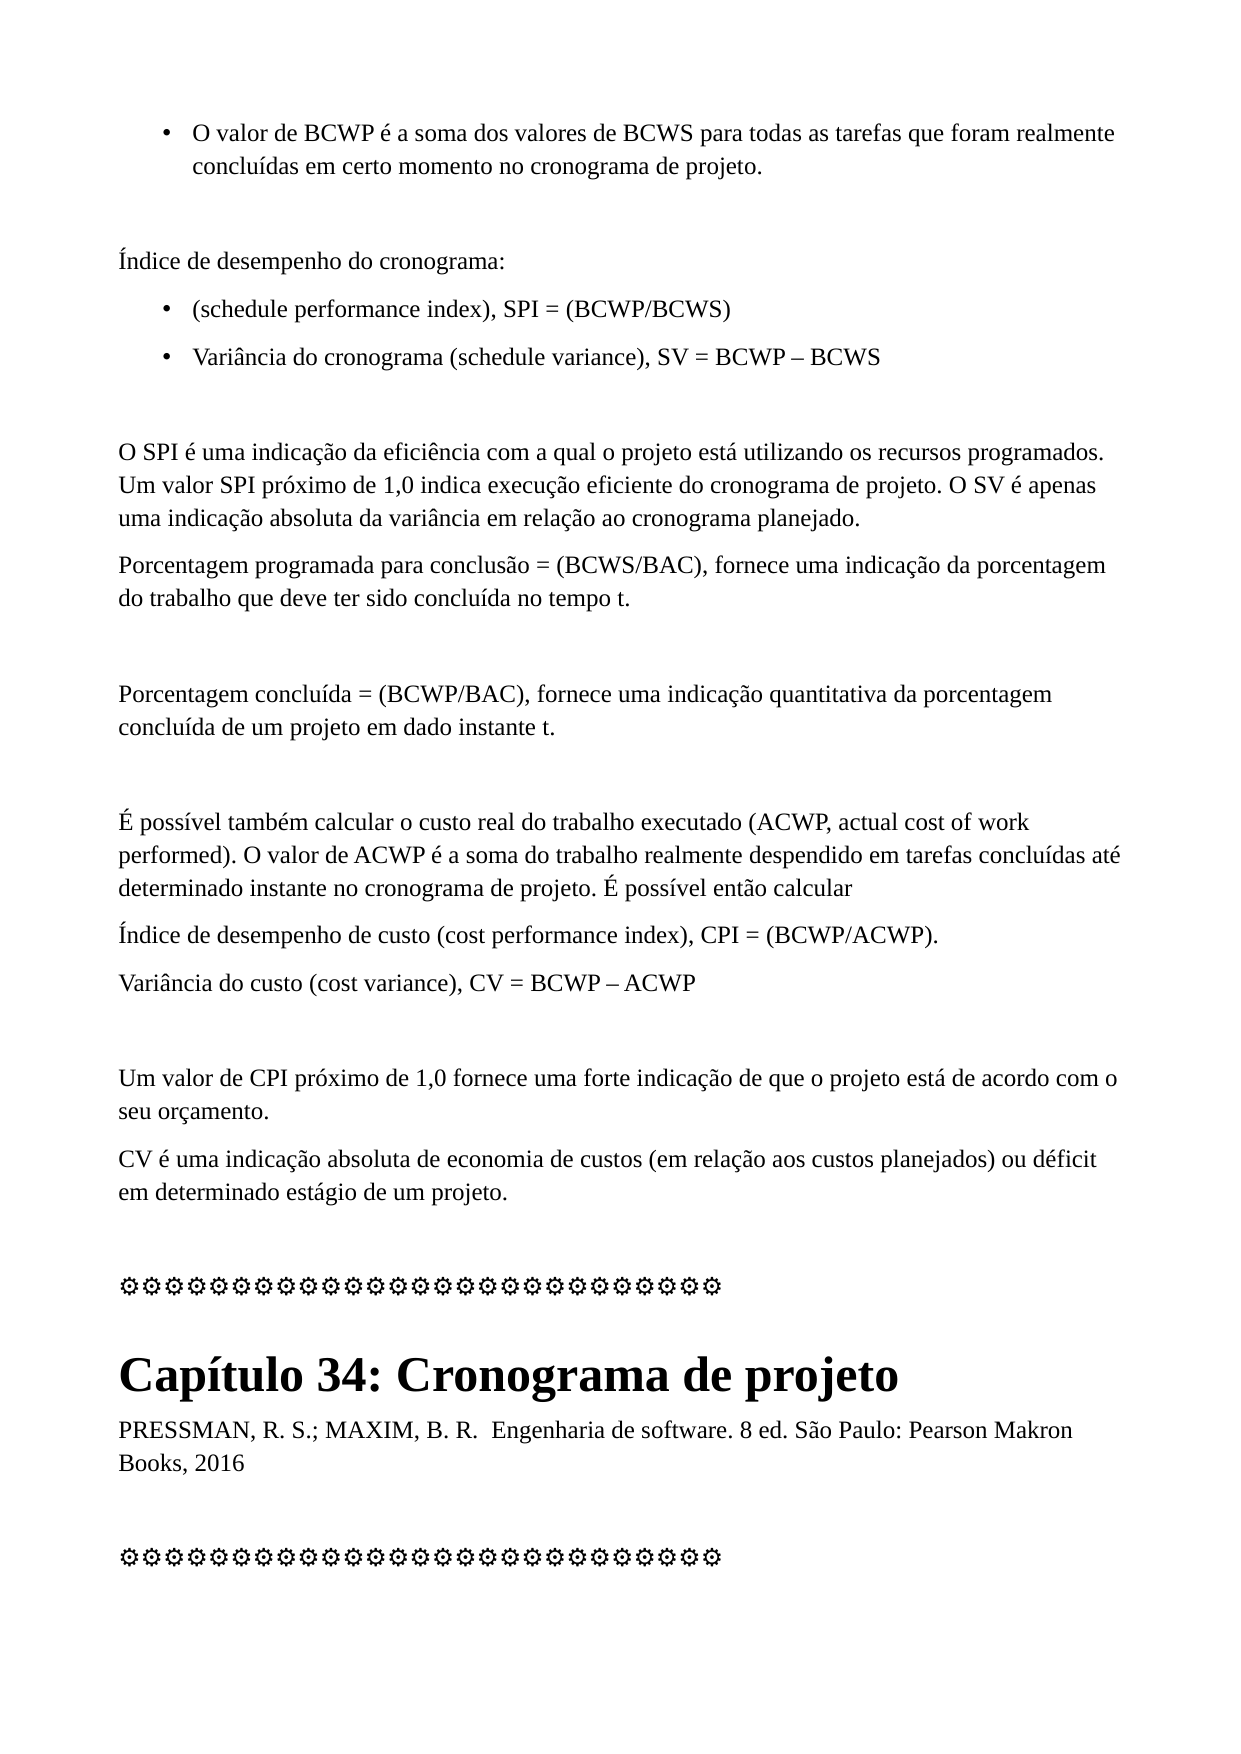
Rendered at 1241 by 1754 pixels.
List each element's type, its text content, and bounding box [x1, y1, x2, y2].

text Porcentagem concluída = (BCWP/BAC), fornece uma indicação quantitativa da porcentagem concluída de um projeto em dado instante t. [118, 679, 1122, 740]
text CV é uma indicação absoluta de economia de custos (em relação aos custos planejados) ou déficit em determinado estágio de um projeto. [118, 1144, 1122, 1206]
text Um valor de CPI próximo de 1,0 fornece uma forte indicação de que o projeto está de acordo com o seu orçamento. [118, 1063, 1122, 1125]
subtitle Capítulo 34: Cronograma de projeto [118, 1345, 1122, 1402]
text Variância do custo (cost variance), CV = BCWP – ACWP [118, 968, 1122, 997]
text É possível também calcular o custo real do trabalho executado (ACWP, actual cost of work performed). O valor de ACWP é a soma do trabalho realmente despendido em tarefas concluídas até determinado instante no cronograma de projeto. É possível então calcular [118, 807, 1122, 902]
list (schedule performance index), SPI = (BCWP/BCWS) [162, 294, 1122, 323]
list Variância do cronograma (schedule variance), SV = BCWP – BCWS [162, 342, 1122, 370]
text Índice de desempenho de custo (cost performance index), CPI = (BCWP/ACWP). [118, 921, 1122, 949]
text ⚙️⚙️⚙️⚙️⚙️⚙️⚙️⚙️⚙️⚙️⚙️⚙️⚙️⚙️⚙️⚙️⚙️⚙️⚙️⚙️⚙️⚙️⚙️⚙️⚙️⚙️⚙️ [118, 1272, 1122, 1301]
text PRESSMAN, R. S.; MAXIM, B. R. Engenharia de software. 8 ed. São Paulo: Pearson Makron Books, 2016 [118, 1415, 1122, 1477]
text ⚙️⚙️⚙️⚙️⚙️⚙️⚙️⚙️⚙️⚙️⚙️⚙️⚙️⚙️⚙️⚙️⚙️⚙️⚙️⚙️⚙️⚙️⚙️⚙️⚙️⚙️⚙️ [118, 1543, 1122, 1572]
list O valor de BCWP é a soma dos valores de BCWS para todas as tarefas que foram realmente concluídas em certo momento no cronograma de projeto. [162, 118, 1122, 180]
text O SPI é uma indicação da eficiência com a qual o projeto está utilizando os recursos programados. Um valor SPI próximo de 1,0 indica execução eficiente do cronograma de projeto. O SV é apenas uma indicação absoluta da variância em relação ao cronograma planejado. [118, 437, 1122, 532]
text Porcentagem programada para conclusão = (BCWS/BAC), fornece uma indicação da porcentagem do trabalho que deve ter sido concluída no tempo t. [118, 550, 1122, 612]
text Índice de desempenho do cronograma: [118, 246, 1122, 275]
